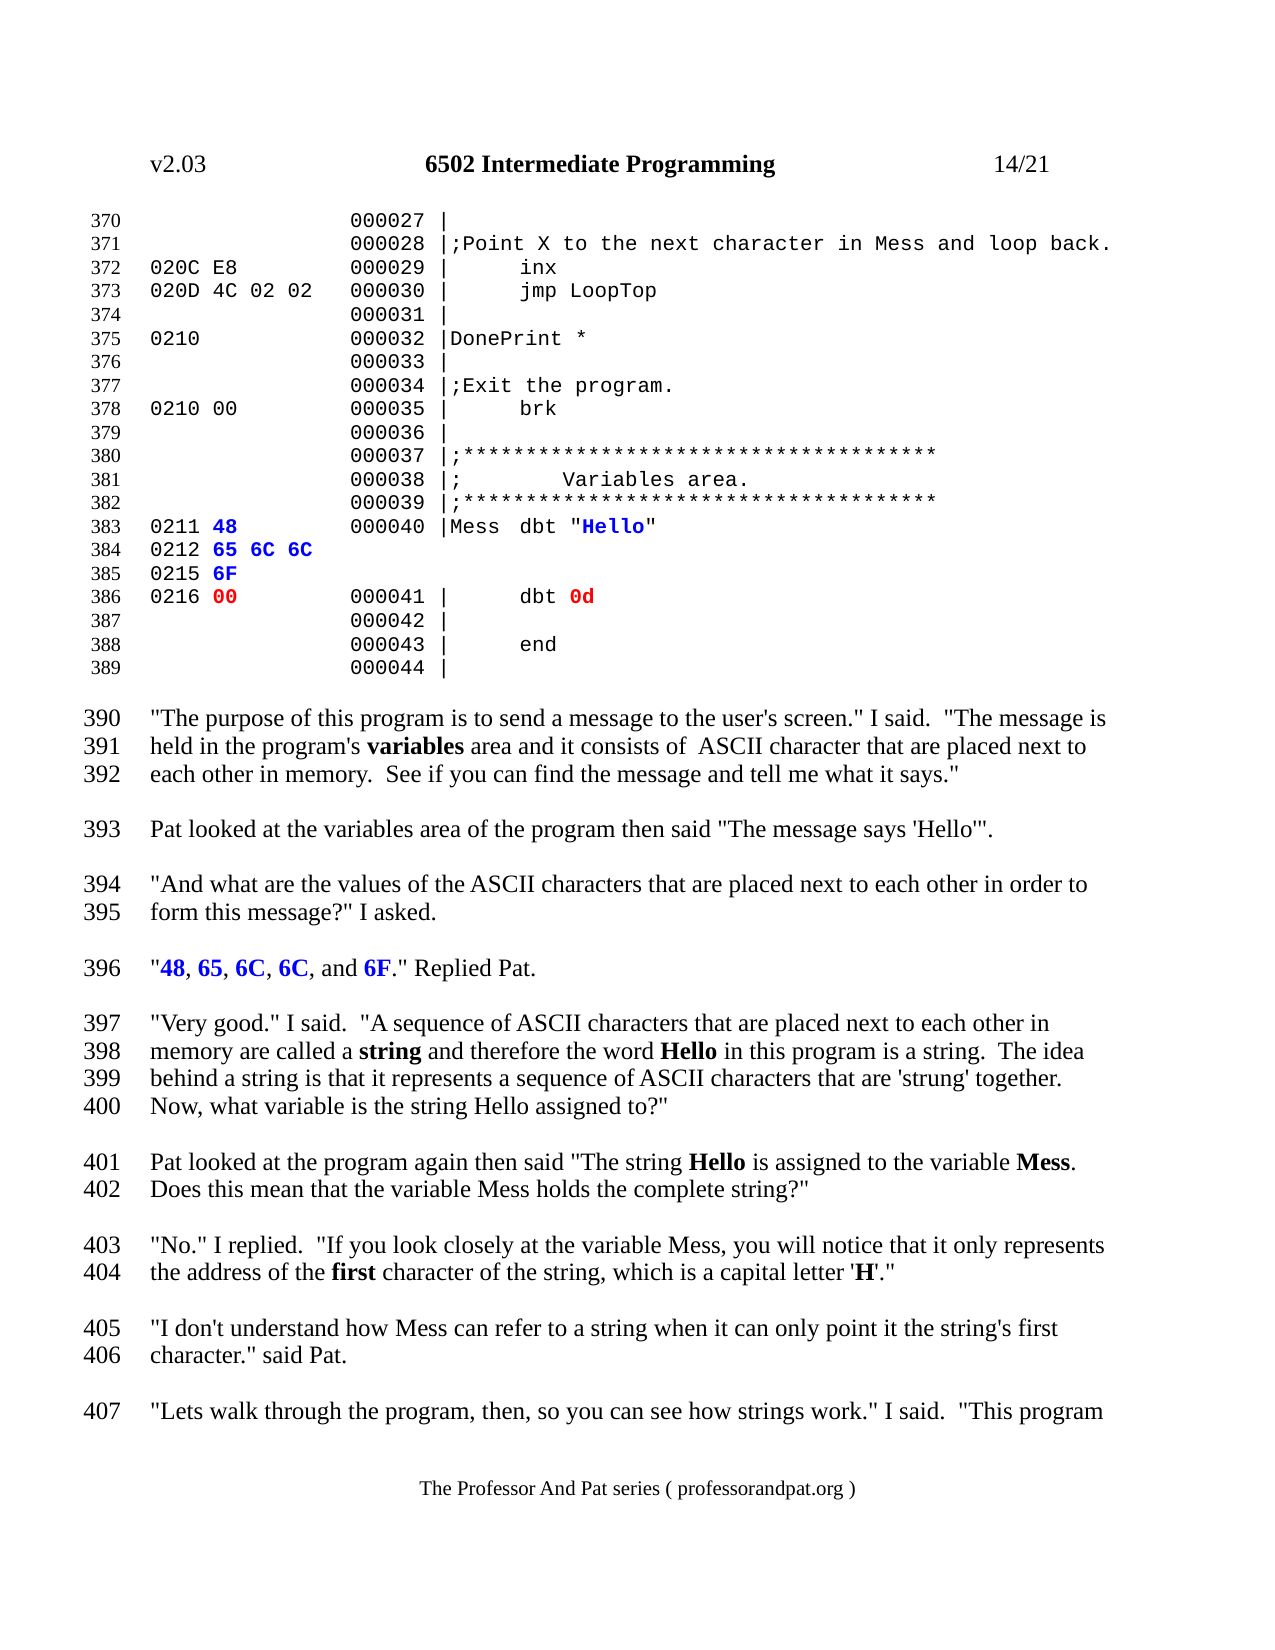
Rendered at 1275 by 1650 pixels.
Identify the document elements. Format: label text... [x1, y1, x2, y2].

text "No." I replied. "If you look closely at the variable Mess, you will notice that it only represents the address of the first character of the string, which is a capital letter 'H'." [150, 1231, 1125, 1286]
text "48, 65, 6C, 6C, and 6F." Replied Pat. [150, 954, 1125, 981]
text 000044 | [150, 657, 1125, 681]
text 000036 | [150, 422, 1125, 445]
text 000042 | [150, 610, 1125, 634]
text Pat looked at the variables area of the program then said "The message says 'Hello'". [150, 815, 1125, 843]
text 000037 |;************************************** [150, 445, 1125, 469]
text 000031 | [150, 304, 1125, 328]
text "Very good." I said. "A sequence of ASCII characters that are placed next to each other in memory are called a string and therefore the word Hello in this program is a string. The idea behind a string is that it represents a sequence of ASCII characters that are 'strung' together. Now, what variable is the string Hello assigned to?" [150, 1009, 1125, 1120]
text 020D 4C 02 02 000030 | jmp LoopTop [150, 281, 1125, 304]
text 020C E8 000029 | inx [150, 257, 1125, 281]
text 0215 6F [150, 563, 1125, 587]
text "And what are the values of the ASCII characters that are placed next to each other in order to form this message?" I asked. [150, 871, 1125, 926]
text 0210 000032 |DonePrint * [150, 328, 1125, 351]
text 000033 | [150, 351, 1125, 375]
text Pat looked at the program again then said "The string Hello is assigned to the variable Mess. Does this mean that the variable Mess holds the complete string?" [150, 1148, 1125, 1203]
text 0216 00 000041 | dbt 0d [150, 587, 1125, 610]
text "I don't understand how Mess can refer to a string when it can only point it the string's first character." said Pat. [150, 1314, 1125, 1369]
text "Lets walk through the program, then, so you can see how strings work." I said. "This program [150, 1397, 1125, 1425]
text 000034 |;Exit the program. [150, 375, 1125, 398]
text 000038 |; Variables area. [150, 469, 1125, 492]
text 000028 |;Point X to the next character in Mess and loop back. [150, 233, 1125, 257]
text 000039 |;************************************** [150, 492, 1125, 516]
text "The purpose of this program is to send a message to the user's screen." I said. "The message is held in the program's variables area and it consists of ASCII character that are placed next to each other in memory. See if you can find the message and tell me what it says." [150, 704, 1125, 787]
text 0211 48 000040 |Mess dbt "Hello" [150, 516, 1125, 539]
text 000027 | [150, 210, 1125, 233]
text 0210 00 000035 | brk [150, 398, 1125, 422]
text 000043 | end [150, 634, 1125, 657]
text 0212 65 6C 6C [150, 539, 1125, 563]
